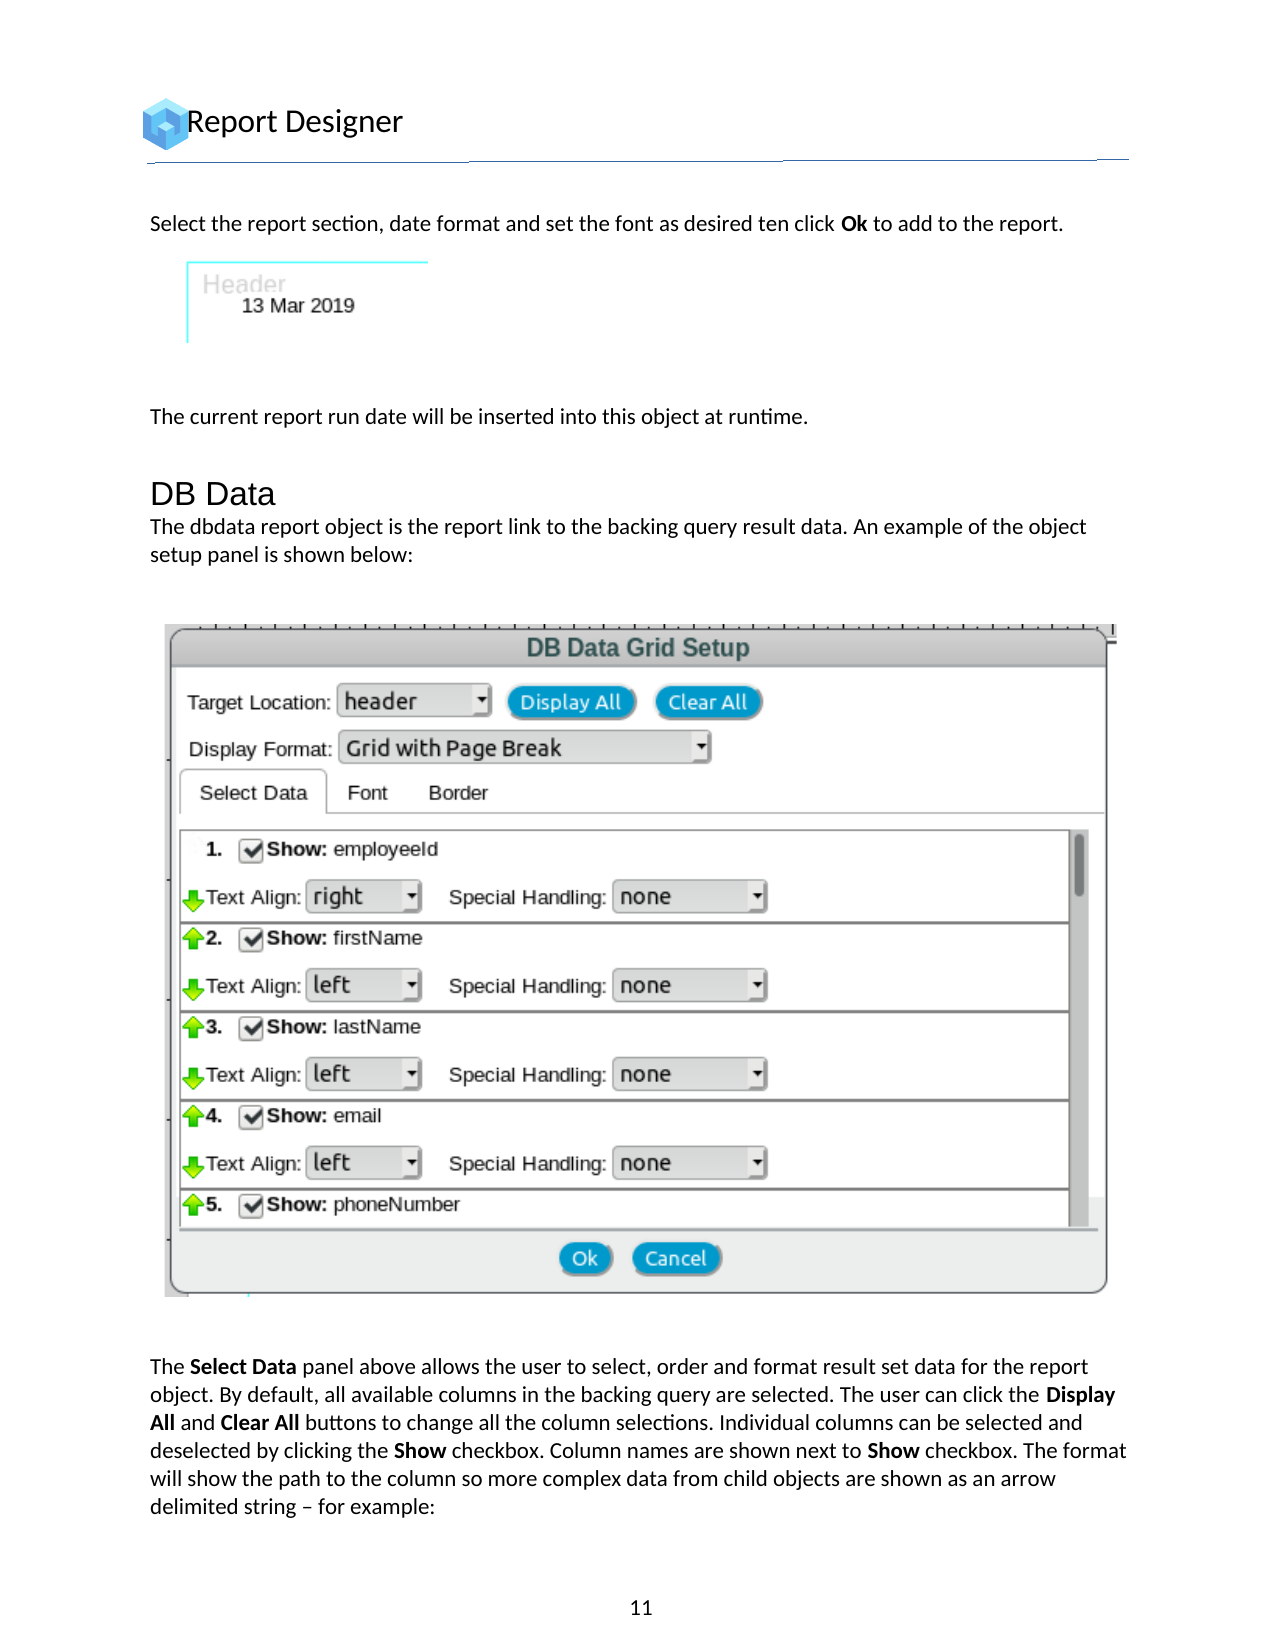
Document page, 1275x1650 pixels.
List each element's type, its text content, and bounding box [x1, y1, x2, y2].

picture [173, 255, 428, 343]
text The dbdata report object is the report link to the backing query result data. An example of the object setup panel is shown below: [150, 512, 1142, 568]
subtitle DB Data [150, 474, 1142, 512]
text The Select Data panel above allows the user to select, order and format result set data for the report object. By default, all available columns in the backing query are selected. The user can click the Display All and Clear All buttons to change all the column selections. Individual columns can be selected and deselected by clicking the Show checkbox. Column names are shown next to Show checkbox. The format will show the path to the column so more complex data from child objects are shown as an arrow delimited string – for example: [150, 1352, 1142, 1520]
picture [164, 624, 1117, 1297]
picture [143, 98, 189, 150]
text The current report run date will be inserted into this object at runtime. [150, 402, 1142, 430]
text Select the report section, date format and set the font as desired ten click Ok to add to the report. [150, 209, 1142, 237]
